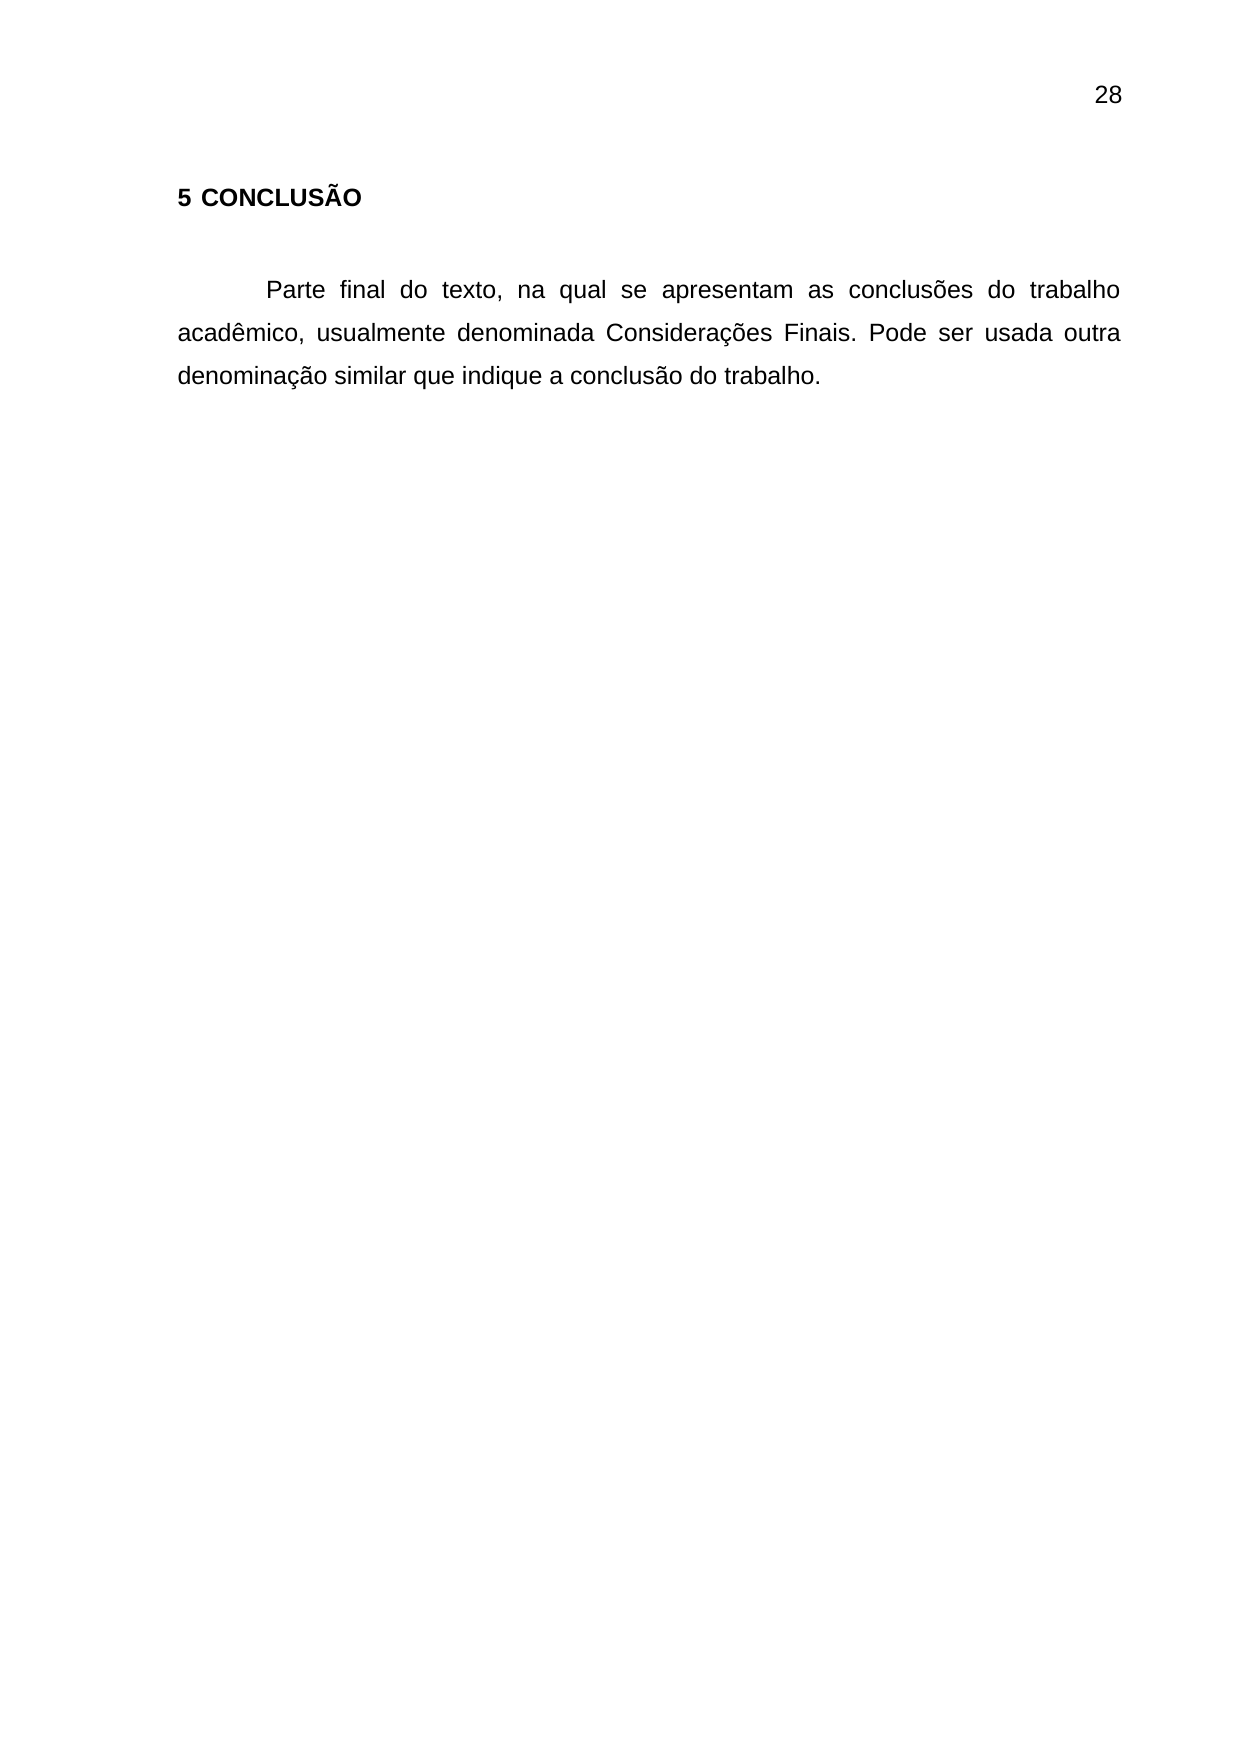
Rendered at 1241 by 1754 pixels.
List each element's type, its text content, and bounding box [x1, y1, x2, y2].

text Parte final do texto, na qual se apresentam as conclusões do trabalho acadêmico, usualmente denominada Considerações Finais. Pode ser usada outra denominação similar que indique a conclusão do trabalho. [177, 275, 1122, 390]
list Conclusão [177, 183, 1122, 212]
